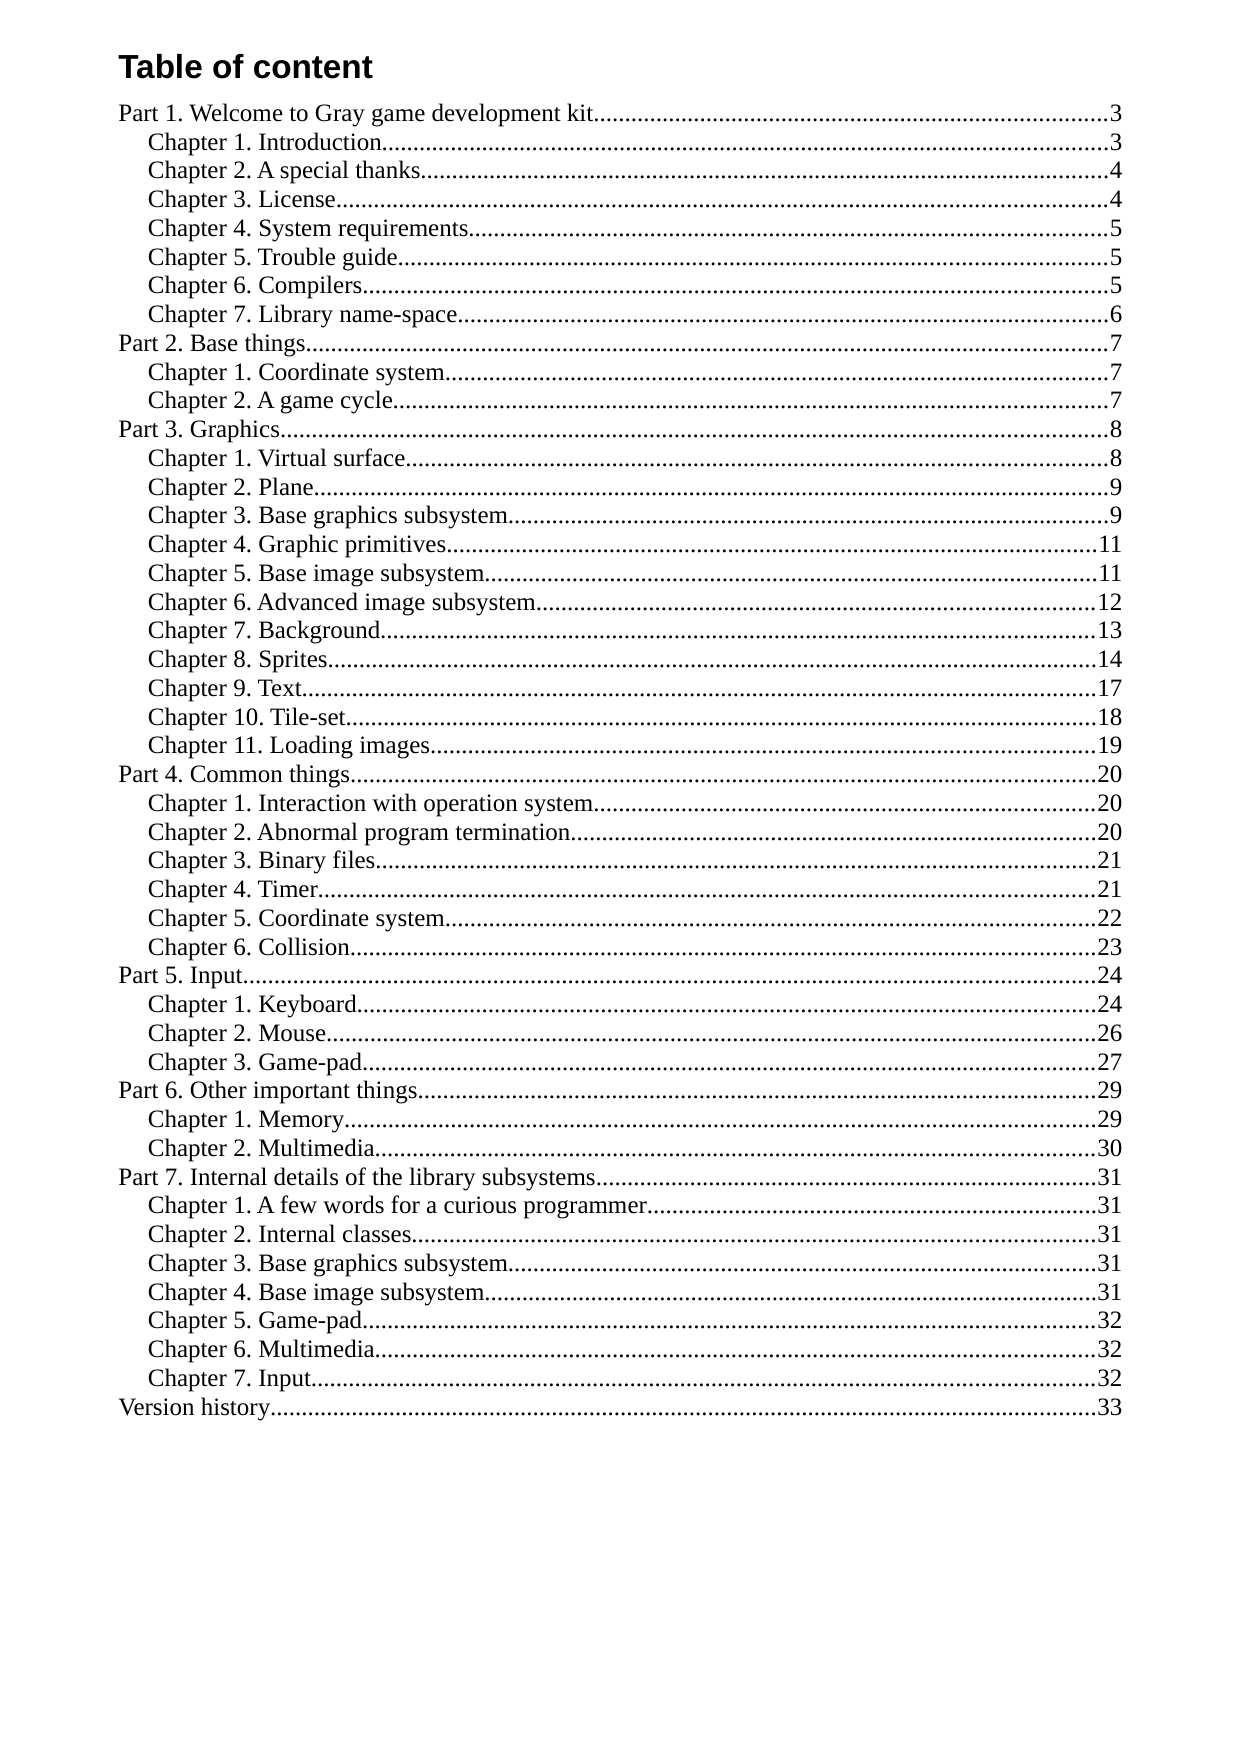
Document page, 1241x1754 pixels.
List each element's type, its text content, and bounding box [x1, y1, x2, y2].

text Chapter 1. A few words for a curious programmer 31 [148, 1190, 1122, 1219]
text Chapter 1. Coordinate system 7 [148, 357, 1122, 385]
text Chapter 2. Internal classes 31 [148, 1219, 1122, 1248]
text Chapter 5. Game-pad 32 [148, 1305, 1122, 1334]
text Chapter 6. Compilers 5 [148, 270, 1122, 299]
text Part 4. Common things 20 [118, 759, 1122, 788]
text Chapter 4. Graphic primitives 11 [148, 529, 1122, 558]
text Chapter 6. Multimedia 32 [148, 1334, 1122, 1363]
text Chapter 3. Binary files 21 [148, 845, 1122, 874]
text Chapter 1. Keyboard 24 [148, 989, 1122, 1018]
text Part 1. Welcome to Gray game development kit 3 [118, 98, 1122, 127]
text Chapter 1. Virtual surface 8 [148, 443, 1122, 472]
text Part 6. Other important things 29 [118, 1075, 1122, 1104]
text Version history 33 [118, 1392, 1122, 1420]
text Chapter 3. Base graphics subsystem 31 [148, 1248, 1122, 1277]
text Part 7. Internal details of the library subsystems 31 [118, 1162, 1122, 1190]
text Chapter 2. A game cycle 7 [148, 385, 1122, 414]
text Chapter 8. Sprites 14 [148, 644, 1122, 673]
text Chapter 2. Multimedia 30 [148, 1133, 1122, 1162]
text Chapter 4. Timer 21 [148, 874, 1122, 903]
text Chapter 7. Library name-space 6 [148, 299, 1122, 328]
text Chapter 3. Game-pad 27 [148, 1047, 1122, 1075]
subtitle Table of content [118, 47, 1122, 85]
text Chapter 5. Base image subsystem 11 [148, 558, 1122, 587]
text Part 2. Base things 7 [118, 328, 1122, 357]
text Chapter 2. Abnormal program termination 20 [148, 817, 1122, 845]
text Chapter 11. Loading images 19 [148, 730, 1122, 759]
text Chapter 4. Base image subsystem 31 [148, 1277, 1122, 1305]
text Chapter 1. Introduction 3 [148, 127, 1122, 155]
text Chapter 2. A special thanks 4 [148, 155, 1122, 184]
text Chapter 7. Background 13 [148, 615, 1122, 644]
text Chapter 3. Base graphics subsystem 9 [148, 500, 1122, 529]
text Chapter 5. Trouble guide 5 [148, 242, 1122, 270]
text Chapter 2. Plane 9 [148, 472, 1122, 500]
text Chapter 6. Collision 23 [148, 932, 1122, 960]
text Chapter 6. Advanced image subsystem 12 [148, 587, 1122, 615]
text Chapter 9. Text 17 [148, 673, 1122, 702]
text Chapter 4. System requirements 5 [148, 213, 1122, 242]
text Chapter 7. Input 32 [148, 1363, 1122, 1392]
text Chapter 1. Memory 29 [148, 1104, 1122, 1133]
text Part 5. Input 24 [118, 960, 1122, 989]
text Part 3. Graphics 8 [118, 414, 1122, 443]
text Chapter 5. Coordinate system 22 [148, 903, 1122, 932]
text Chapter 1. Interaction with operation system 20 [148, 788, 1122, 817]
text Chapter 3. License 4 [148, 184, 1122, 213]
text Chapter 10. Tile-set 18 [148, 702, 1122, 730]
text Chapter 2. Mouse 26 [148, 1018, 1122, 1047]
